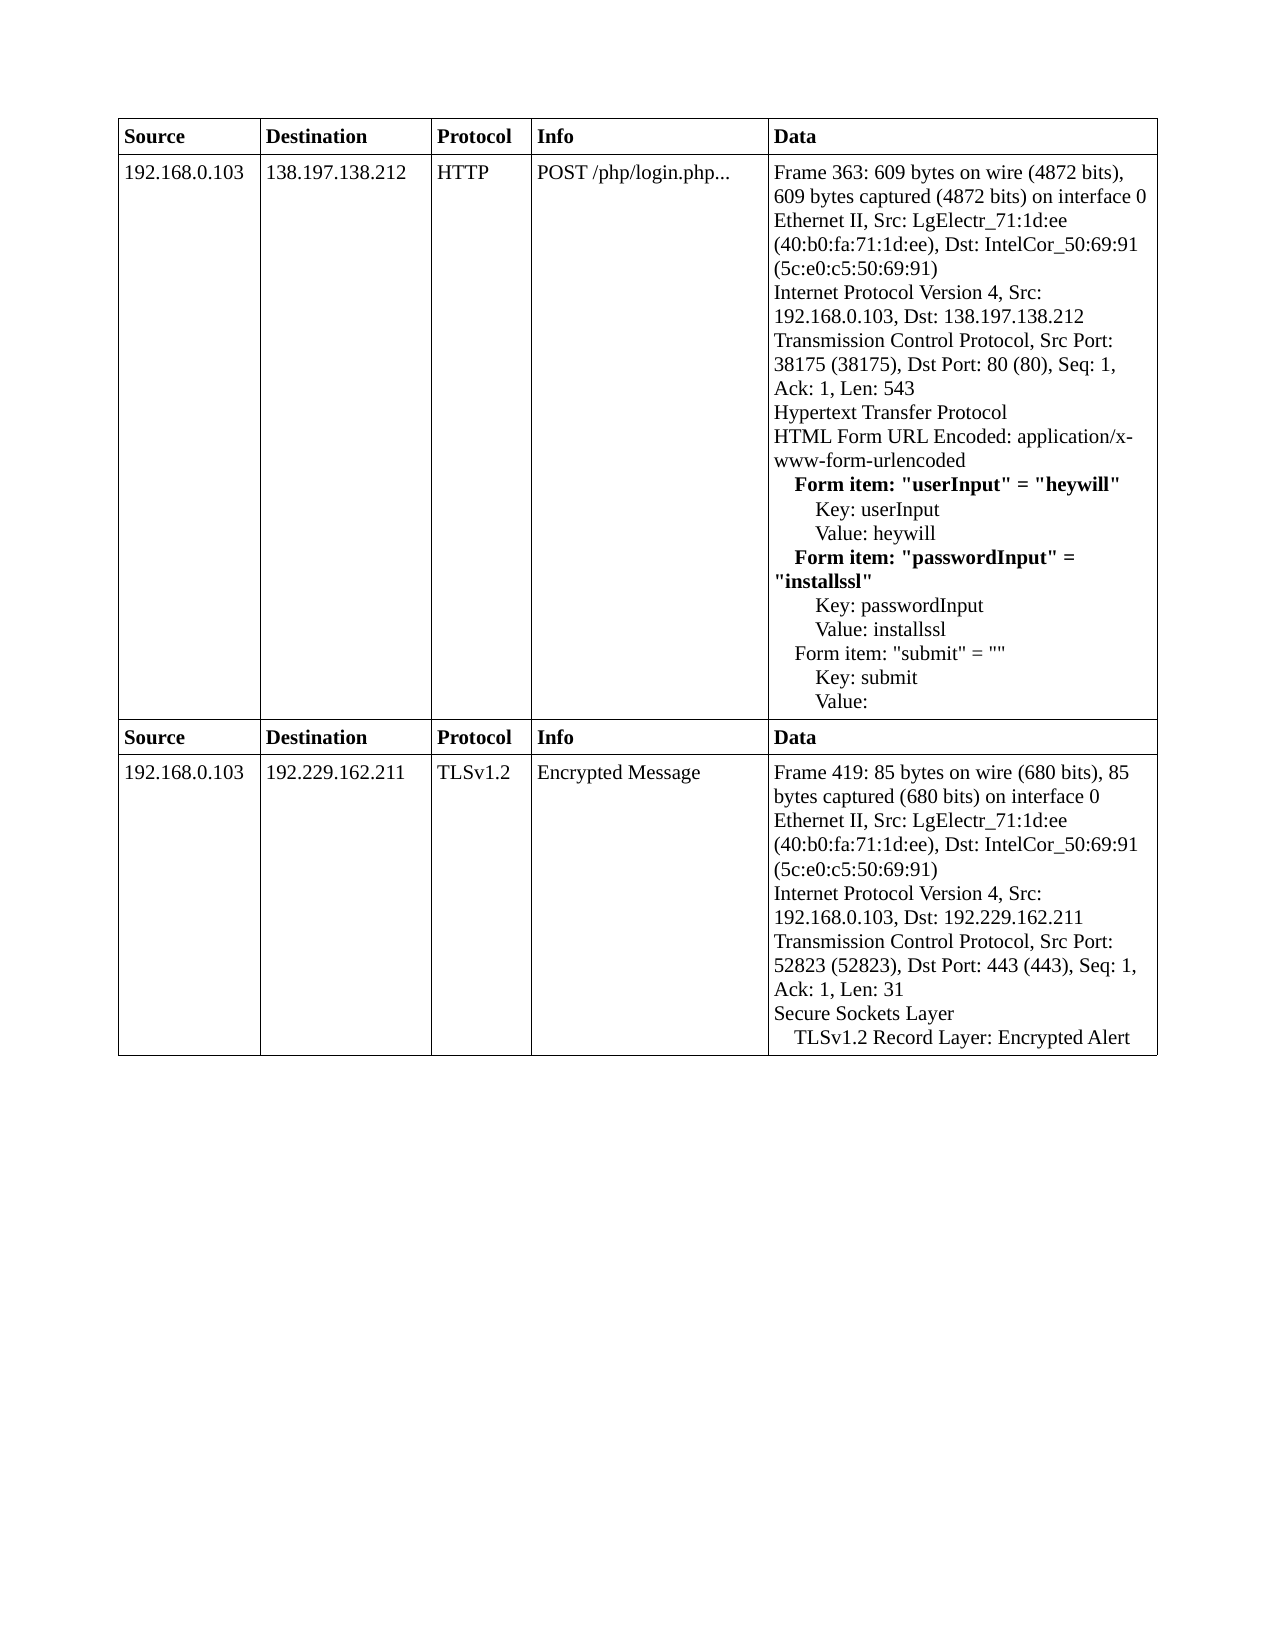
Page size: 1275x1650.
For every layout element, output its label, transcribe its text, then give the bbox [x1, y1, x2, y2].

table_cell Destination [261, 720, 431, 754]
table_cell POST /php/login.php... [532, 155, 768, 719]
table_cell Frame 363: 609 bytes on wire (4872 bits), 609 bytes captured (4872 bits) on interface 0 Ethernet II, Src: LgElectr_71:1d:ee (40:b0:fa:71:1d:ee), Dst: IntelCor_50:69:91 (5c:e0:c5:50:69:91) Internet Protocol Version 4, Src: 192.168.0.103, Dst: 138.197.138.212 Transmission Control Protocol, Src Port: 38175 (38175), Dst Port: 80 (80), Seq: 1, Ack: 1, Len: 543 Hypertext Transfer Protocol HTML Form URL Encoded: application/x-www-form-urlencoded Form item: "userInput" = "heywill" Key: userInput Value: heywill Form item: "passwordInput" = "installssl" Key: passwordInput Value: installssl Form item: "submit" = "" Key: submit Value: [769, 155, 1157, 719]
table_header Info [532, 119, 768, 154]
table_cell Data [769, 720, 1157, 754]
table_cell Encrypted Message [532, 755, 768, 1055]
table_cell Info [532, 720, 768, 754]
table_cell HTTP [432, 155, 531, 719]
table_header Source [119, 119, 260, 154]
table_cell Frame 419: 85 bytes on wire (680 bits), 85 bytes captured (680 bits) on interface 0 Ethernet II, Src: LgElectr_71:1d:ee (40:b0:fa:71:1d:ee), Dst: IntelCor_50:69:91 (5c:e0:c5:50:69:91) Internet Protocol Version 4, Src: 192.168.0.103, Dst: 192.229.162.211 Transmission Control Protocol, Src Port: 52823 (52823), Dst Port: 443 (443), Seq: 1, Ack: 1, Len: 31 Secure Sockets Layer TLSv1.2 Record Layer: Encrypted Alert [769, 755, 1157, 1055]
table_header Data [769, 119, 1157, 154]
table_header Protocol [432, 119, 531, 154]
table_header Destination [261, 119, 431, 154]
table_cell Source [119, 720, 260, 754]
table_cell 192.229.162.211 [261, 755, 431, 1055]
table_cell 192.168.0.103 [119, 755, 260, 1055]
table_cell 138.197.138.212 [261, 155, 431, 719]
table_cell Protocol [432, 720, 531, 754]
table_cell 192.168.0.103 [119, 155, 260, 719]
table_cell TLSv1.2 [432, 755, 531, 1055]
